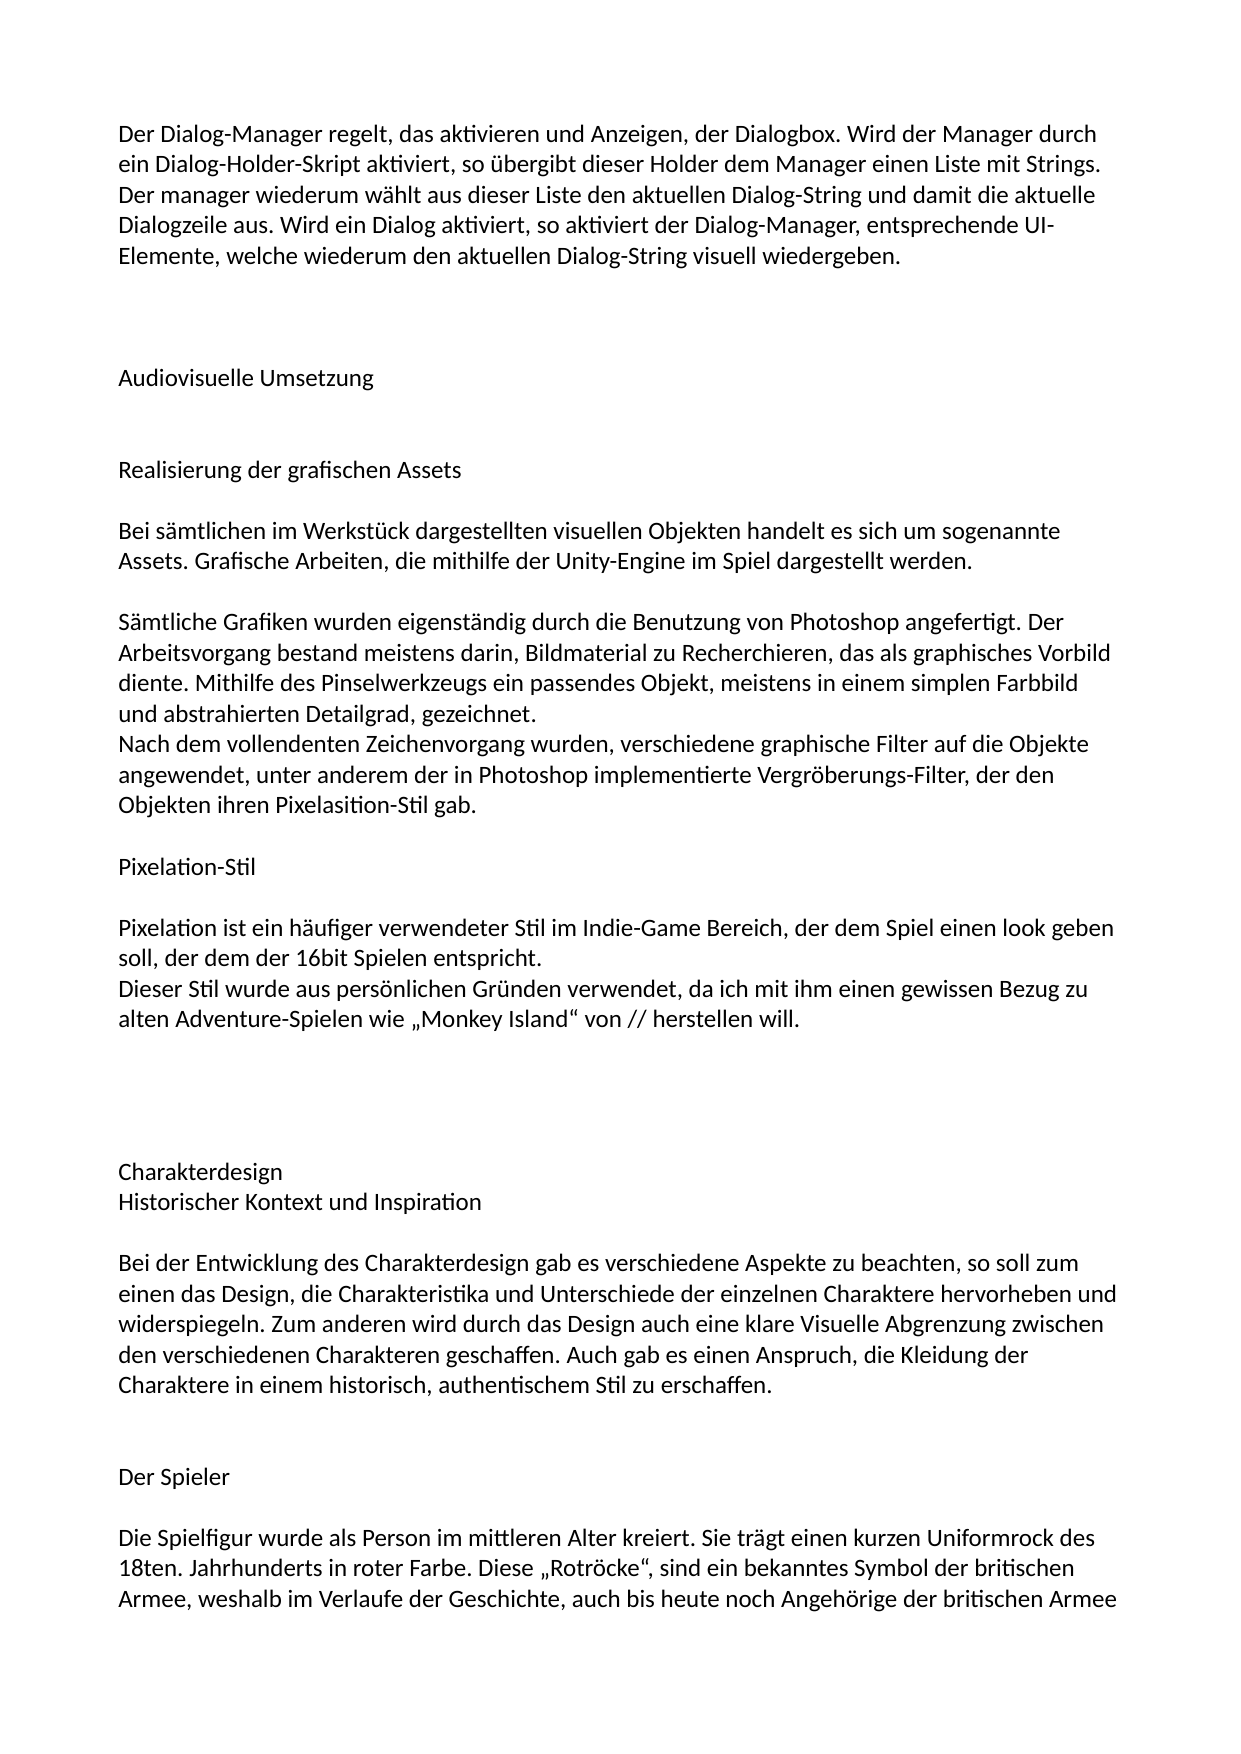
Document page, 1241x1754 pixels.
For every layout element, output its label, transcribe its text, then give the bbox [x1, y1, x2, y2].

text Realisierung der grafischen Assets [118, 454, 1122, 484]
text Bei der Entwicklung des Charakterdesign gab es verschiedene Aspekte zu beachten, so soll zum einen das Design, die Charakteristika und Unterschiede der einzelnen Charaktere hervorheben und widerspiegeln. Zum anderen wird durch das Design auch eine klare Visuelle Abgrenzung zwischen den verschiedenen Charakteren geschaffen. Auch gab es einen Anspruch, die Kleidung der Charaktere in einem historisch, authentischem Stil zu erschaffen. [118, 1247, 1122, 1400]
text Bei sämtlichen im Werkstück dargestellten visuellen Objekten handelt es sich um sogenannte Assets. Grafische Arbeiten, die mithilfe der Unity-Engine im Spiel dargestellt werden. [118, 515, 1122, 576]
text Nach dem vollendenten Zeichenvorgang wurden, verschiedene graphische Filter auf die Objekte angewendet, unter anderem der in Photoshop implementierte Vergröberungs-Filter, der den Objekten ihren Pixelasition-Stil gab. [118, 728, 1122, 820]
text Die Spielfigur wurde als Person im mittleren Alter kreiert. Sie trägt einen kurzen Uniformrock des 18ten. Jahrhunderts in roter Farbe. Diese „Rotröcke“, sind ein bekanntes Symbol der britischen Armee, weshalb im Verlaufe der Geschichte, auch bis heute noch Angehörige der britischen Armee [118, 1522, 1122, 1614]
text Pixelation-Stil [118, 851, 1122, 881]
text Der Dialog-Manager regelt, das aktivieren und Anzeigen, der Dialogbox. Wird der Manager durch ein Dialog-Holder-Skript aktiviert, so übergibt dieser Holder dem Manager einen Liste mit Strings. Der manager wiederum wählt aus dieser Liste den aktuellen Dialog-String und damit die aktuelle Dialogzeile aus. Wird ein Dialog aktiviert, so aktiviert der Dialog-Manager, entsprechende UI-Elemente, welche wiederum den aktuellen Dialog-String visuell wiedergeben. [118, 118, 1122, 271]
text Audiovisuelle Umsetzung [118, 362, 1122, 393]
text Dieser Stil wurde aus persönlichen Gründen verwendet, da ich mit ihm einen gewissen Bezug zu alten Adventure-Spielen wie „Monkey Island“ von // herstellen will. [118, 973, 1122, 1034]
text Charakterdesign [118, 1156, 1122, 1186]
text Der Spieler [118, 1461, 1122, 1492]
text Pixelation ist ein häufiger verwendeter Stil im Indie-Game Bereich, der dem Spiel einen look geben soll, der dem der 16bit Spielen entspricht. [118, 912, 1122, 973]
text Historischer Kontext und Inspiration [118, 1186, 1122, 1217]
text Sämtliche Grafiken wurden eigenständig durch die Benutzung von Photoshop angefertigt. Der Arbeitsvorgang bestand meistens darin, Bildmaterial zu Recherchieren, das als graphisches Vorbild diente. Mithilfe des Pinselwerkzeugs ein passendes Objekt, meistens in einem simplen Farbbild und abstrahierten Detailgrad, gezeichnet. [118, 606, 1122, 728]
